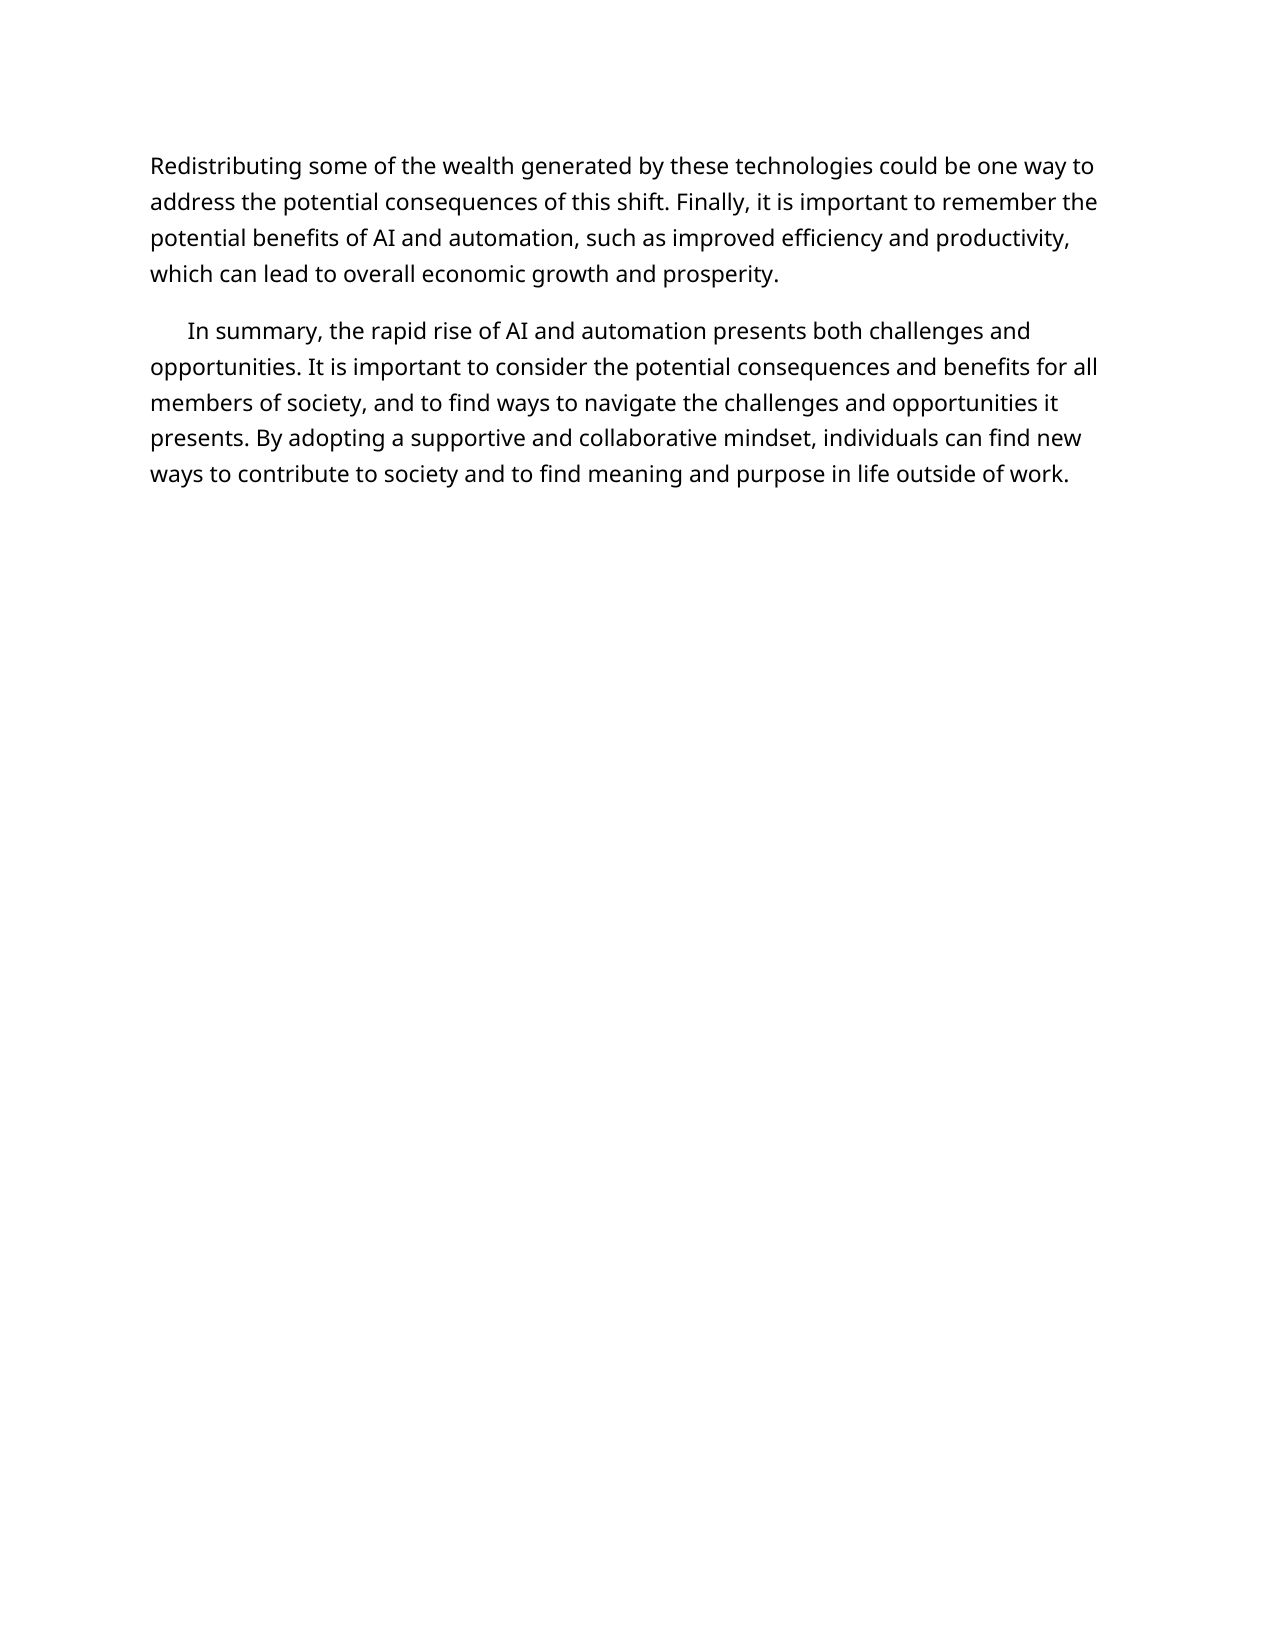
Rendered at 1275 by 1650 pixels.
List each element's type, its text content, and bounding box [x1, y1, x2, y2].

text Redistributing some of the wealth generated by these technologies could be one way to address the potential consequences of this shift. Finally, it is important to remember the potential benefits of AI and automation, such as improved efficiency and productivity, which can lead to overall economic growth and prosperity. [150, 150, 1125, 289]
text In summary, the rapid rise of AI and automation presents both challenges and opportunities. It is important to consider the potential consequences and benefits for all members of society, and to find ways to navigate the challenges and opportunities it presents. By adopting a supportive and collaborative mindset, individuals can find new ways to contribute to society and to find meaning and purpose in life outside of work. [150, 314, 1125, 489]
